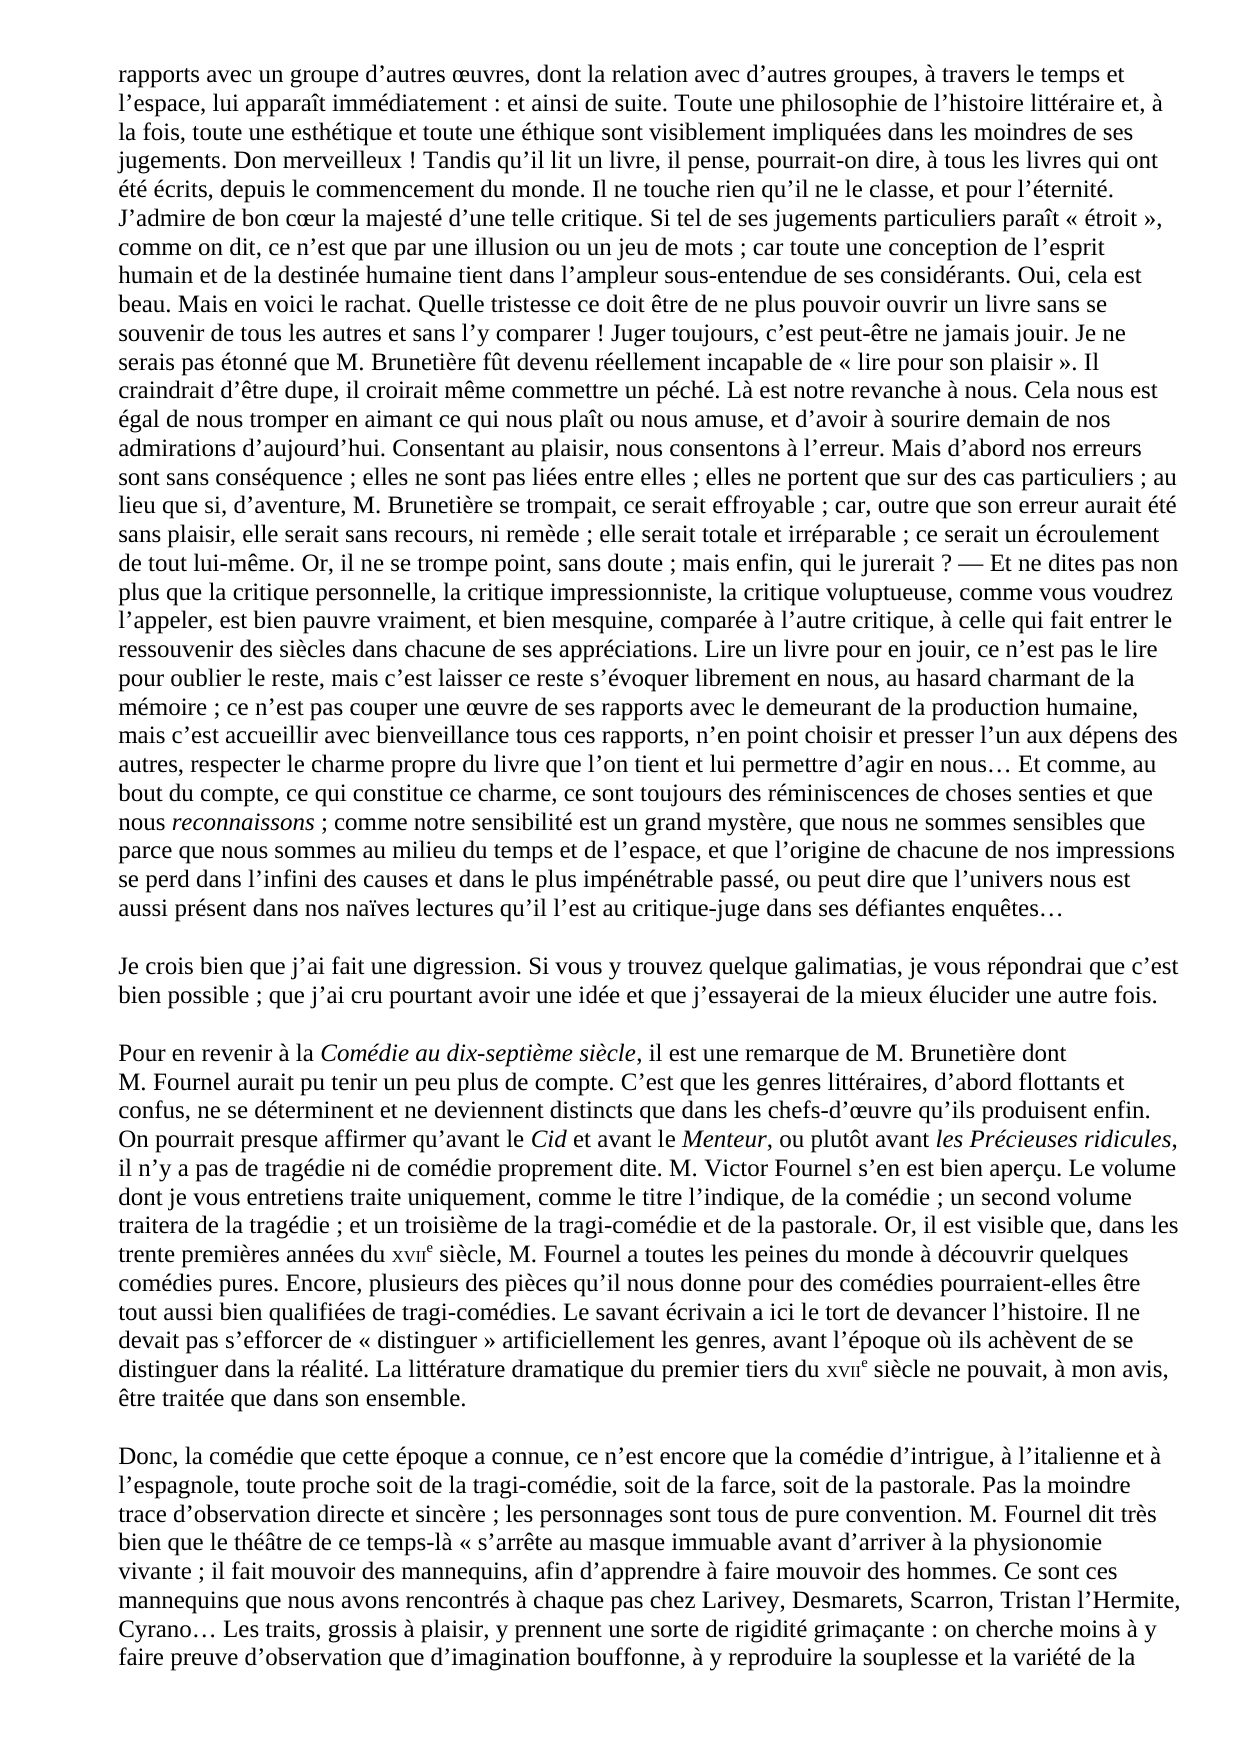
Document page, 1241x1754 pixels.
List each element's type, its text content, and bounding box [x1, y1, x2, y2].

text Donc, la comédie que cette époque a connue, ce n’est encore que la comédie d’intrigue, à l’italienne et à l’espagnole, toute proche soit de la tragi-comédie, soit de la farce, soit de la pastorale. Pas la moindre trace d’observation directe et sincère ; les personnages sont tous de pure convention. M. Fournel dit très bien que le théâtre de ce temps-là « s’arrête au masque immuable avant d’arriver à la physionomie vivante ; il fait mouvoir des mannequins, afin d’apprendre à faire mouvoir des hommes. Ce sont ces mannequins que nous avons rencontrés à chaque pas chez Larivey, Desmarets, Scarron, Tristan l’Hermite, Cyrano… Les traits, grossis à plaisir, y prennent une sorte de rigidité grimaçante : on cherche moins à y faire preuve d’observation que d’imagination bouffonne, à y reproduire la souplesse et la variété de la [118, 1441, 1181, 1671]
text Je crois bien que j’ai fait une digression. Si vous y trouvez quelque galimatias, je vous répondrai que c’est bien possible ; que j’ai cru pourtant avoir une idée et que j’essayerai de la mieux élucider une autre fois. [118, 951, 1181, 1008]
text Pour en revenir à la Comédie au dix-septième siècle, il est une remarque de M. Brunetière dont M. Fournel aurait pu tenir un peu plus de compte. C’est que les genres littéraires, d’abord flottants et confus, ne se déterminent et ne deviennent distincts que dans les chefs-d’œuvre qu’ils produisent enfin. On pourrait presque affirmer qu’avant le Cid et avant le Menteur, ou plutôt avant les Précieuses ridicules, il n’y a pas de tragédie ni de comédie proprement dite. M. Victor Fournel s’en est bien aperçu. Le volume dont je vous entretiens traite uniquement, comme le titre l’indique, de la comédie ; un second volume traitera de la tragédie ; et un troisième de la tragi-comédie et de la pastorale. Or, il est visible que, dans les trente premières années du xviie siècle, M. Fournel a toutes les peines du monde à découvrir quelques comédies pures. Encore, plusieurs des pièces qu’il nous donne pour des comédies pourraient-elles être tout aussi bien qualifiées de tragi-comédies. Le savant écrivain a ici le tort de devancer l’histoire. Il ne devait pas s’efforcer de « distinguer » artificiellement les genres, avant l’époque où ils achèvent de se distinguer dans la réalité. La littérature dramatique du premier tiers du xviie siècle ne pouvait, à mon avis, être traitée que dans son ensemble. [118, 1038, 1181, 1412]
text rapports avec un groupe d’autres œuvres, dont la relation avec d’autres groupes, à travers le temps et l’espace, lui apparaît immédiatement : et ainsi de suite. Toute une philosophie de l’histoire littéraire et, à la fois, toute une esthétique et toute une éthique sont visiblement impliquées dans les moindres de ses jugements. Don merveilleux ! Tandis qu’il lit un livre, il pense, pourrait-on dire, à tous les livres qui ont été écrits, depuis le commencement du monde. Il ne touche rien qu’il ne le classe, et pour l’éternité. J’admire de bon cœur la majesté d’une telle critique. Si tel de ses jugements particuliers paraît « étroit », comme on dit, ce n’est que par une illusion ou un jeu de mots ; car toute une conception de l’esprit humain et de la destinée humaine tient dans l’ampleur sous-entendue de ses considérants. Oui, cela est beau. Mais en voici le rachat. Quelle tristesse ce doit être de ne plus pouvoir ouvrir un livre sans se souvenir de tous les autres et sans l’y comparer ! Juger toujours, c’est peut-être ne jamais jouir. Je ne serais pas étonné que M. Brunetière fût devenu réellement incapable de « lire pour son plaisir ». Il craindrait d’être dupe, il croirait même commettre un péché. Là est notre revanche à nous. Cela nous est égal de nous tromper en aimant ce qui nous plaît ou nous amuse, et d’avoir à sourire demain de nos admirations d’aujourd’hui. Consentant au plaisir, nous consentons à l’erreur. Mais d’abord nos erreurs sont sans conséquence ; elles ne sont pas liées entre elles ; elles ne portent que sur des cas particuliers ; au lieu que si, d’aventure, M. Brunetière se trompait, ce serait effroyable ; car, outre que son erreur aurait été sans plaisir, elle serait sans recours, ni remède ; elle serait totale et irréparable ; ce serait un écroulement de tout lui-même. Or, il ne se trompe point, sans doute ; mais enfin, qui le jurerait ? — Et ne dites pas non plus que la critique personnelle, la critique impressionniste, la critique voluptueuse, comme vous voudrez l’appeler, est bien pauvre vraiment, et bien mesquine, comparée à l’autre critique, à celle qui fait entrer le ressouvenir des siècles dans chacune de ses appréciations. Lire un livre pour en jouir, ce n’est pas le lire pour oublier le reste, mais c’est laisser ce reste s’évoquer librement en nous, au hasard charmant de la mémoire ; ce n’est pas couper une œuvre de ses rapports avec le demeurant de la production humaine, mais c’est accueillir avec bienveillance tous ces rapports, n’en point choisir et presser l’un aux dépens des autres, respecter le charme propre du livre que l’on tient et lui permettre d’agir en nous… Et comme, au bout du compte, ce qui constitue ce charme, ce sont toujours des réminiscences de choses senties et que nous reconnaissons ; comme notre sensibilité est un grand mystère, que nous ne sommes sensibles que parce que nous sommes au milieu du temps et de l’espace, et que l’origine de chacune de nos impressions se perd dans l’infini des causes et dans le plus impénétrable passé, ou peut dire que l’univers nous est aussi présent dans nos naïves lectures qu’il l’est au critique-juge dans ses défiantes enquêtes… [118, 59, 1181, 922]
